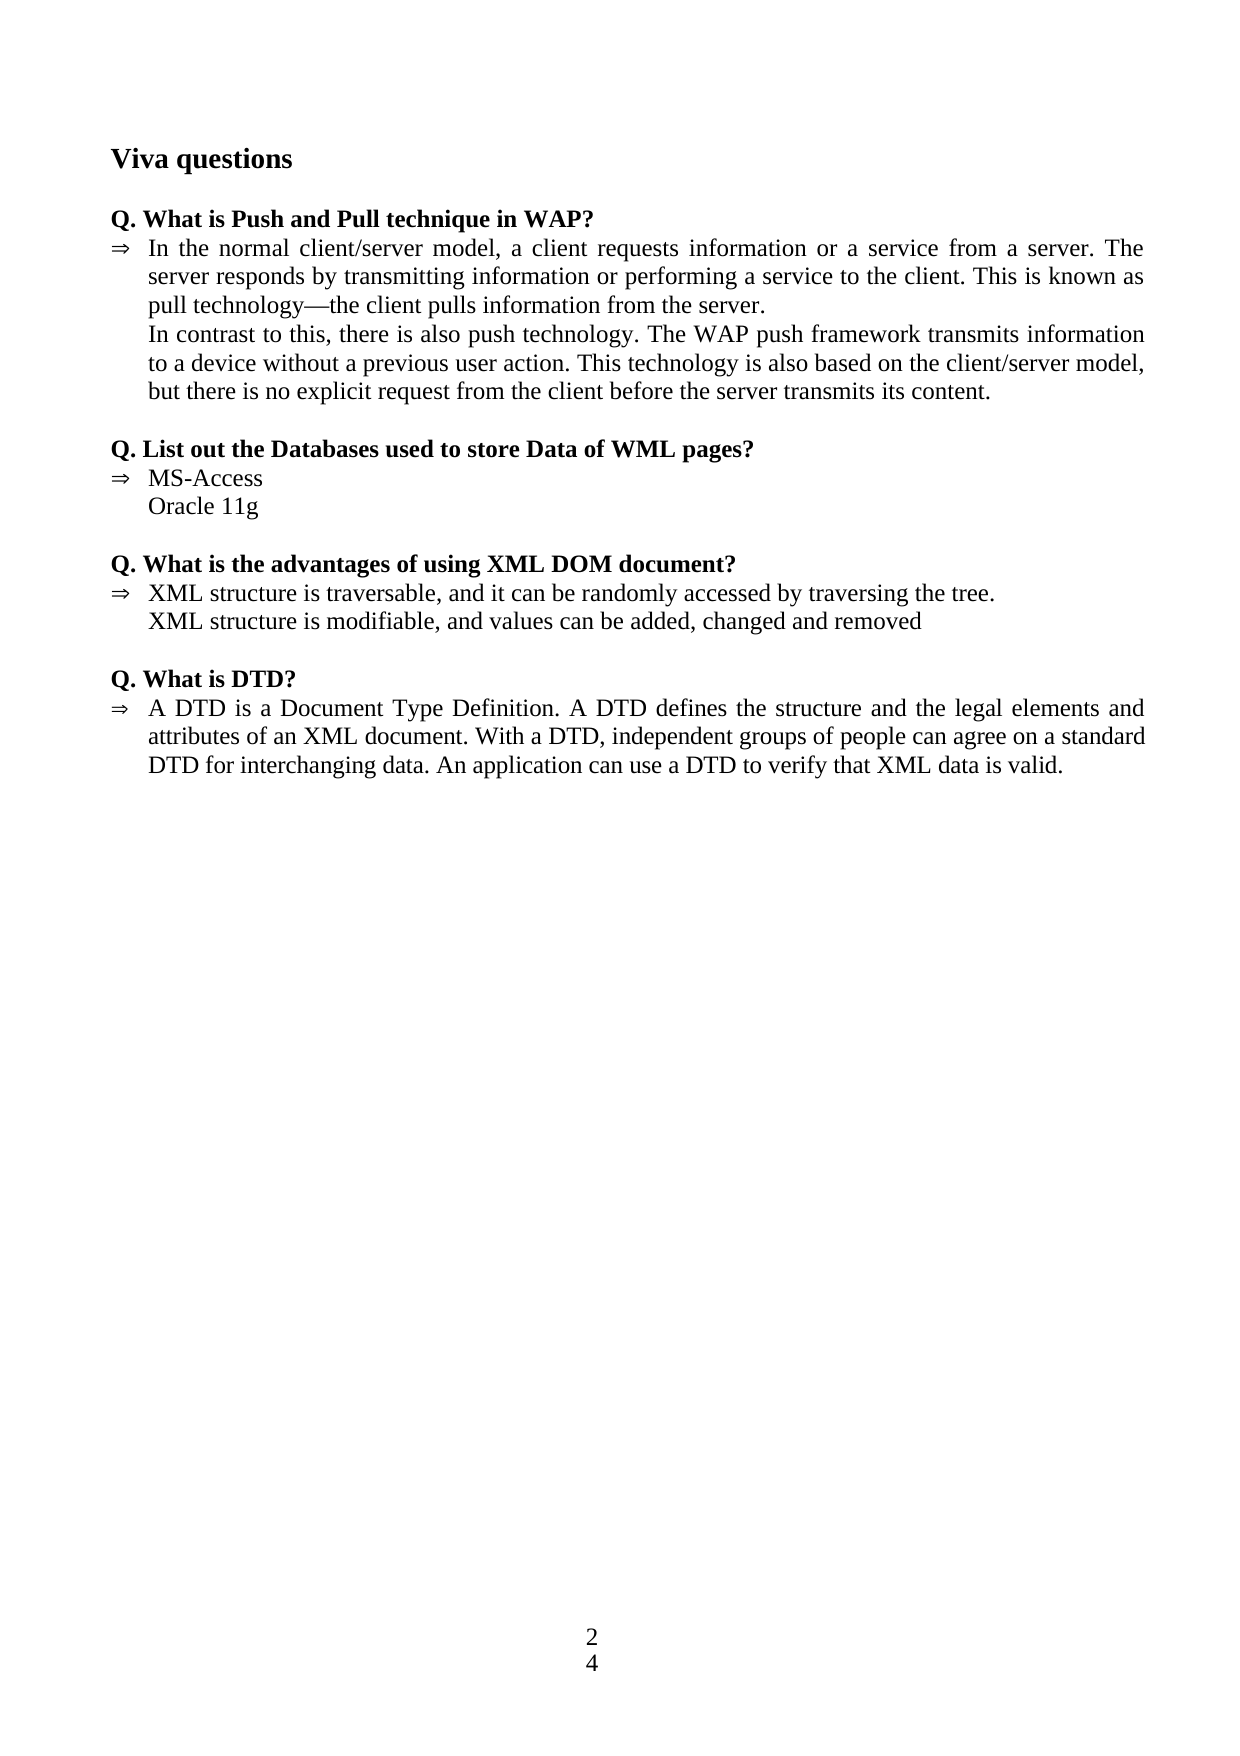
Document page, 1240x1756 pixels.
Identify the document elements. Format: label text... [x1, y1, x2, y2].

text Q. What is DTD? [110, 664, 1146, 693]
list MS-Access [110, 463, 1146, 491]
text Q. What is Push and Pull technique in WAP? [110, 204, 1146, 233]
text Viva questions [110, 142, 1146, 175]
list XML structure is modifiable, and values can be added, changed and removed [148, 606, 1146, 635]
list In contrast to this, there is also push technology. The WAP push framework transmits information to a device without a previous user action. This technology is also based on the client/server model, but there is no explicit request from the client before the server transmits its content. [148, 319, 1146, 405]
list XML structure is traversable, and it can be randomly accessed by traversing the tree. [110, 578, 1146, 606]
list A DTD is a Document Type Definition. A DTD defines the structure and the legal elements and attributes of an XML document. With a DTD, independent groups of people can agree on a standard DTD for interchanging data. An application can use a DTD to verify that XML data is valid. [110, 693, 1146, 779]
text Q. What is the advantages of using XML DOM document? [110, 549, 1146, 578]
list In the normal client/server model, a client requests information or a service from a server. The server responds by transmitting information or performing a service to the client. This is known as pull technology—the client pulls information from the server. [110, 233, 1146, 319]
text Q. List out the Databases used to store Data of WML pages? [110, 434, 1146, 463]
list Oracle 11g [148, 491, 1146, 520]
